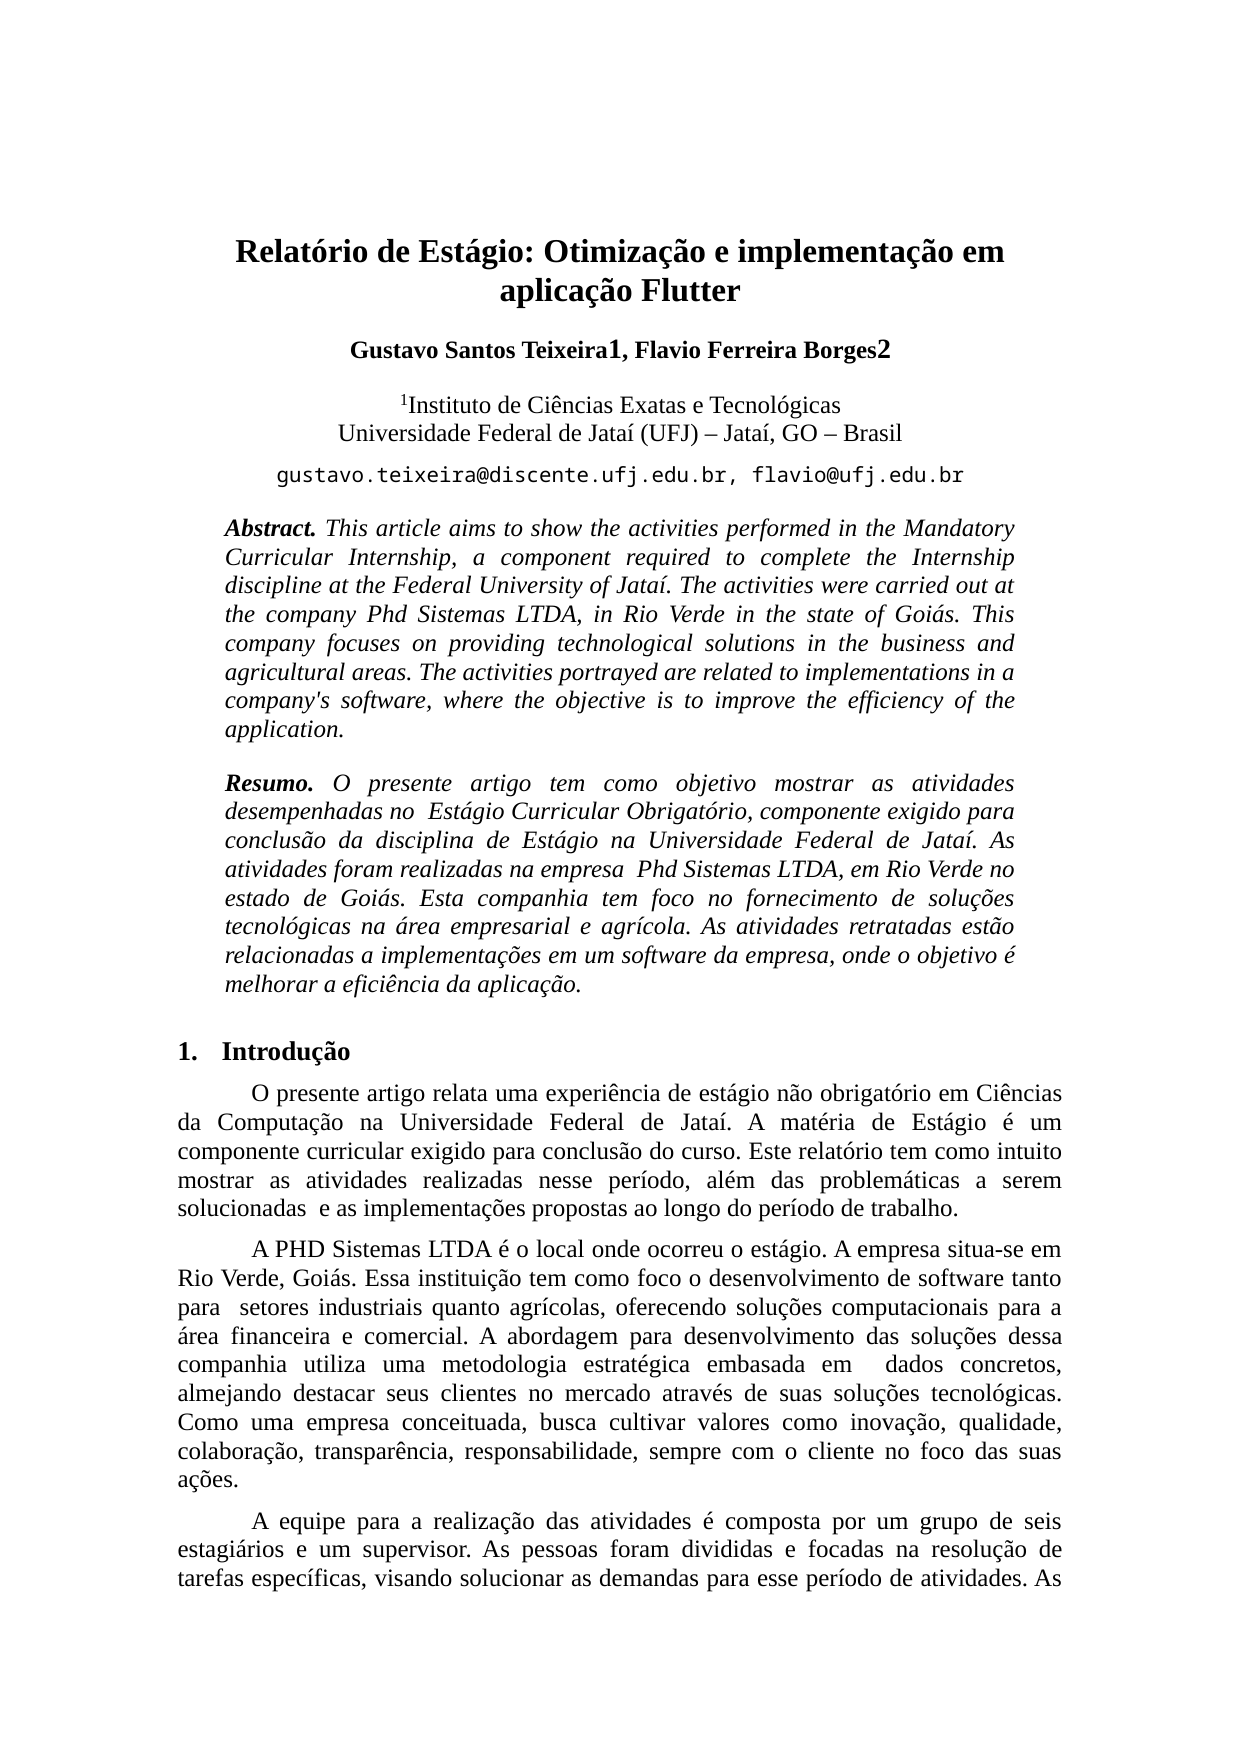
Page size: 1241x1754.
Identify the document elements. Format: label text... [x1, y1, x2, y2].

text gustavo.teixeira@discente.ufj.edu.br, flavio@ufj.edu.br [177, 460, 1063, 488]
text Resumo. O presente artigo tem como objetivo mostrar as atividades desempenhadas no Estágio Curricular Obrigatório, componente exigido para conclusão da disciplina de Estágio na Universidade Federal de Jataí. As atividades foram realizadas na empresa Phd Sistemas LTDA, em Rio Verde no estado de Goiás. Esta companhia tem foco no fornecimento de soluções tecnológicas na área empresarial e agrícola. As atividades retratadas estão relacionadas a implementações em um software da empresa, onde o objetivo é melhorar a eficiência da aplicação. [224, 768, 1016, 998]
text Abstract. This article aims to show the activities performed in the Mandatory Curricular Internship, a component required to complete the Internship discipline at the Federal University of Jataí. The activities were carried out at the company Phd Sistemas LTDA, in Rio Verde in the state of Goiás. This company focuses on providing technological solutions in the business and agricultural areas. The activities portrayed are related to implementations in a company's software, where the objective is to improve the efficiency of the application. [224, 513, 1016, 743]
title Introdução [177, 1035, 1063, 1066]
text A equipe para a realização das atividades é composta por um grupo de seis estagiários e um supervisor. As pessoas foram divididas e focadas na resolução de tarefas específicas, visando solucionar as demandas para esse período de atividades. As [177, 1506, 1063, 1592]
text 1Instituto de Ciências Exatas e Tecnológicas [177, 390, 1063, 418]
text Gustavo Santos Teixeira1, Flavio Ferreira Borges2 [177, 333, 1063, 365]
title Relatório de Estágio: Otimização e implementação em aplicação Flutter [177, 231, 1063, 308]
text O presente artigo relata uma experiência de estágio não obrigatório em Ciências da Computação na Universidade Federal de Jataí. A matéria de Estágio é um componente curricular exigido para conclusão do curso. Este relatório tem como intuito mostrar as atividades realizadas nesse período, além das problemáticas a serem solucionadas e as implementações propostas ao longo do período de trabalho. [177, 1078, 1063, 1222]
text Universidade Federal de Jataí (UFJ) – Jataí, GO – Brasil [177, 418, 1063, 447]
text A PHD Sistemas LTDA é o local onde ocorreu o estágio. A empresa situa-se em Rio Verde, Goiás. Essa instituição tem como foco o desenvolvimento de software tanto para setores industriais quanto agrícolas, oferecendo soluções computacionais para a área financeira e comercial. A abordagem para desenvolvimento das soluções dessa companhia utiliza uma metodologia estratégica embasada em dados concretos, almejando destacar seus clientes no mercado através de suas soluções tecnológicas. Como uma empresa conceituada, busca cultivar valores como inovação, qualidade, colaboração, transparência, responsabilidade, sempre com o cliente no foco das suas ações. [177, 1234, 1063, 1493]
